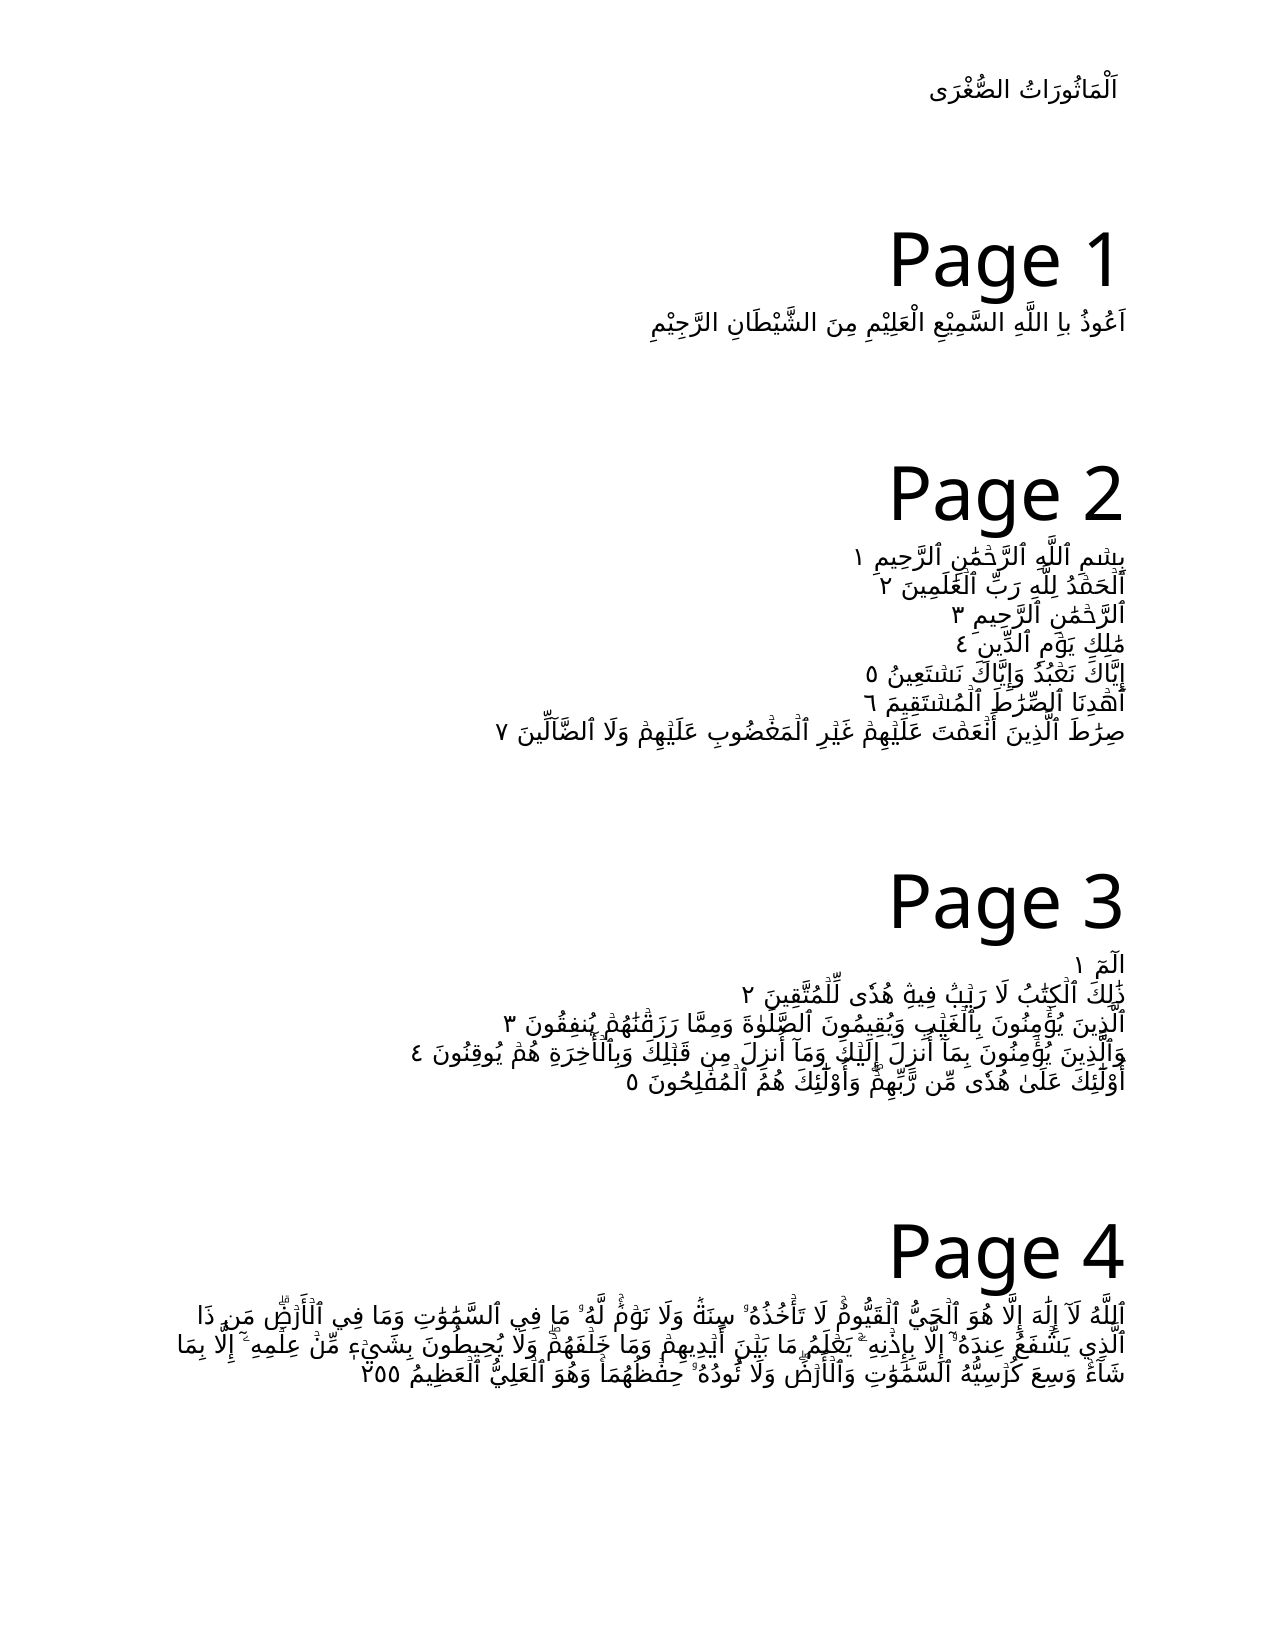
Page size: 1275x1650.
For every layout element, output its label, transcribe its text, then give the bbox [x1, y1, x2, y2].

text صِرَٰطَ ٱلَّذِينَ أَنۡعَمۡتَ عَلَيۡهِمۡ غَيۡرِ ٱلۡمَغۡضُوبِ عَلَيۡهِمۡ وَلَا ٱلضَّآلِّينَ ٧ [150, 717, 1125, 746]
text أُوْلَٰٓئِكَ عَلَىٰ هُدٗى مِّن رَّبِّهِمۡۖ وَأُوْلَٰٓئِكَ هُمُ ٱلۡمُفۡلِحُونَ ٥ [150, 1067, 1125, 1096]
text بِسۡمِ ٱللَّهِ ٱلرَّحۡمَٰنِ ٱلرَّحِيمِ ١ [150, 542, 1125, 571]
text ٱللَّهُ لَآ إِلَٰهَ إِلَّا هُوَ ٱلۡحَيُّ ٱلۡقَيُّومُۚ لَا تَأۡخُذُهُۥ سِنَةٞ وَلَا نَوۡمٞۚ لَّهُۥ مَا فِي ٱلسَّمَٰوَٰتِ وَمَا فِي ٱلۡأَرۡضِۗ مَن ذَا ٱلَّذِي يَشۡفَعُ عِندَهُۥٓ إِلَّا بِإِذۡنِهِۦۚ يَعۡلَمُ مَا بَيۡنَ أَيۡدِيهِمۡ وَمَا خَلۡفَهُمۡۖ وَلَا يُحِيطُونَ بِشَيۡءٖ مِّنۡ عِلۡمِهِۦٓ إِلَّا بِمَا شَآءَۚ وَسِعَ كُرۡسِيُّهُ ٱلسَّمَٰوَٰتِ وَٱلۡأَرۡضَۖ وَلَا ئَُودُهُۥ حِفۡظُهُمَاۚ وَهُوَ ٱلۡعَلِيُّ ٱلۡعَظِيمُ ٢٥٥ [150, 1301, 1125, 1388]
text اَعُوذُ باِ اللَّهِ السَّمِيْعِ الْعَلِيْمِ مِنَ الشَّيْطَانِ الرَّجِيْمِ [150, 308, 1125, 338]
text اَلْمَاثُورَاتُ الصُّغْرَى [150, 75, 1125, 104]
text ذَٰلِكَ ٱلۡكِتَٰبُ لَا رَيۡبَۛ فِيهِۛ هُدٗى لِّلۡمُتَّقِينَ ٢ [150, 980, 1125, 1009]
text ٱلۡحَمۡدُ لِلَّهِ رَبِّ ٱلۡعَٰلَمِينَ ٢ [150, 571, 1125, 600]
text إِيَّاكَ نَعۡبُدُ وَإِيَّاكَ نَسۡتَعِينُ ٥ [150, 659, 1125, 688]
text الٓمٓ ١ [150, 951, 1125, 980]
text Page 3 [150, 848, 1125, 951]
text مَٰلِكِ يَوۡمِ ٱلدِّينِ ٤ [150, 629, 1125, 659]
text ٱلرَّحۡمَٰنِ ٱلرَّحِيمِ ٣ [150, 600, 1125, 629]
text Page 2 [150, 440, 1125, 542]
text ٱلَّذِينَ يُؤۡمِنُونَ بِٱلۡغَيۡبِ وَيُقِيمُونَ ٱلصَّلَوٰةَ وَمِمَّا رَزَقۡنَٰهُمۡ يُنفِقُونَ ٣ [150, 1009, 1125, 1038]
text Page 4 [150, 1199, 1125, 1301]
text وَٱلَّذِينَ يُؤۡمِنُونَ بِمَآ أُنزِلَ إِلَيۡكَ وَمَآ أُنزِلَ مِن قَبۡلِكَ وَبِٱلۡأٓخِرَةِ هُمۡ يُوقِنُونَ ٤ [150, 1038, 1125, 1067]
text ٱهۡدِنَا ٱلصِّرَٰطَ ٱلۡمُسۡتَقِيمَ ٦ [150, 688, 1125, 717]
text Page 1 [150, 206, 1125, 308]
